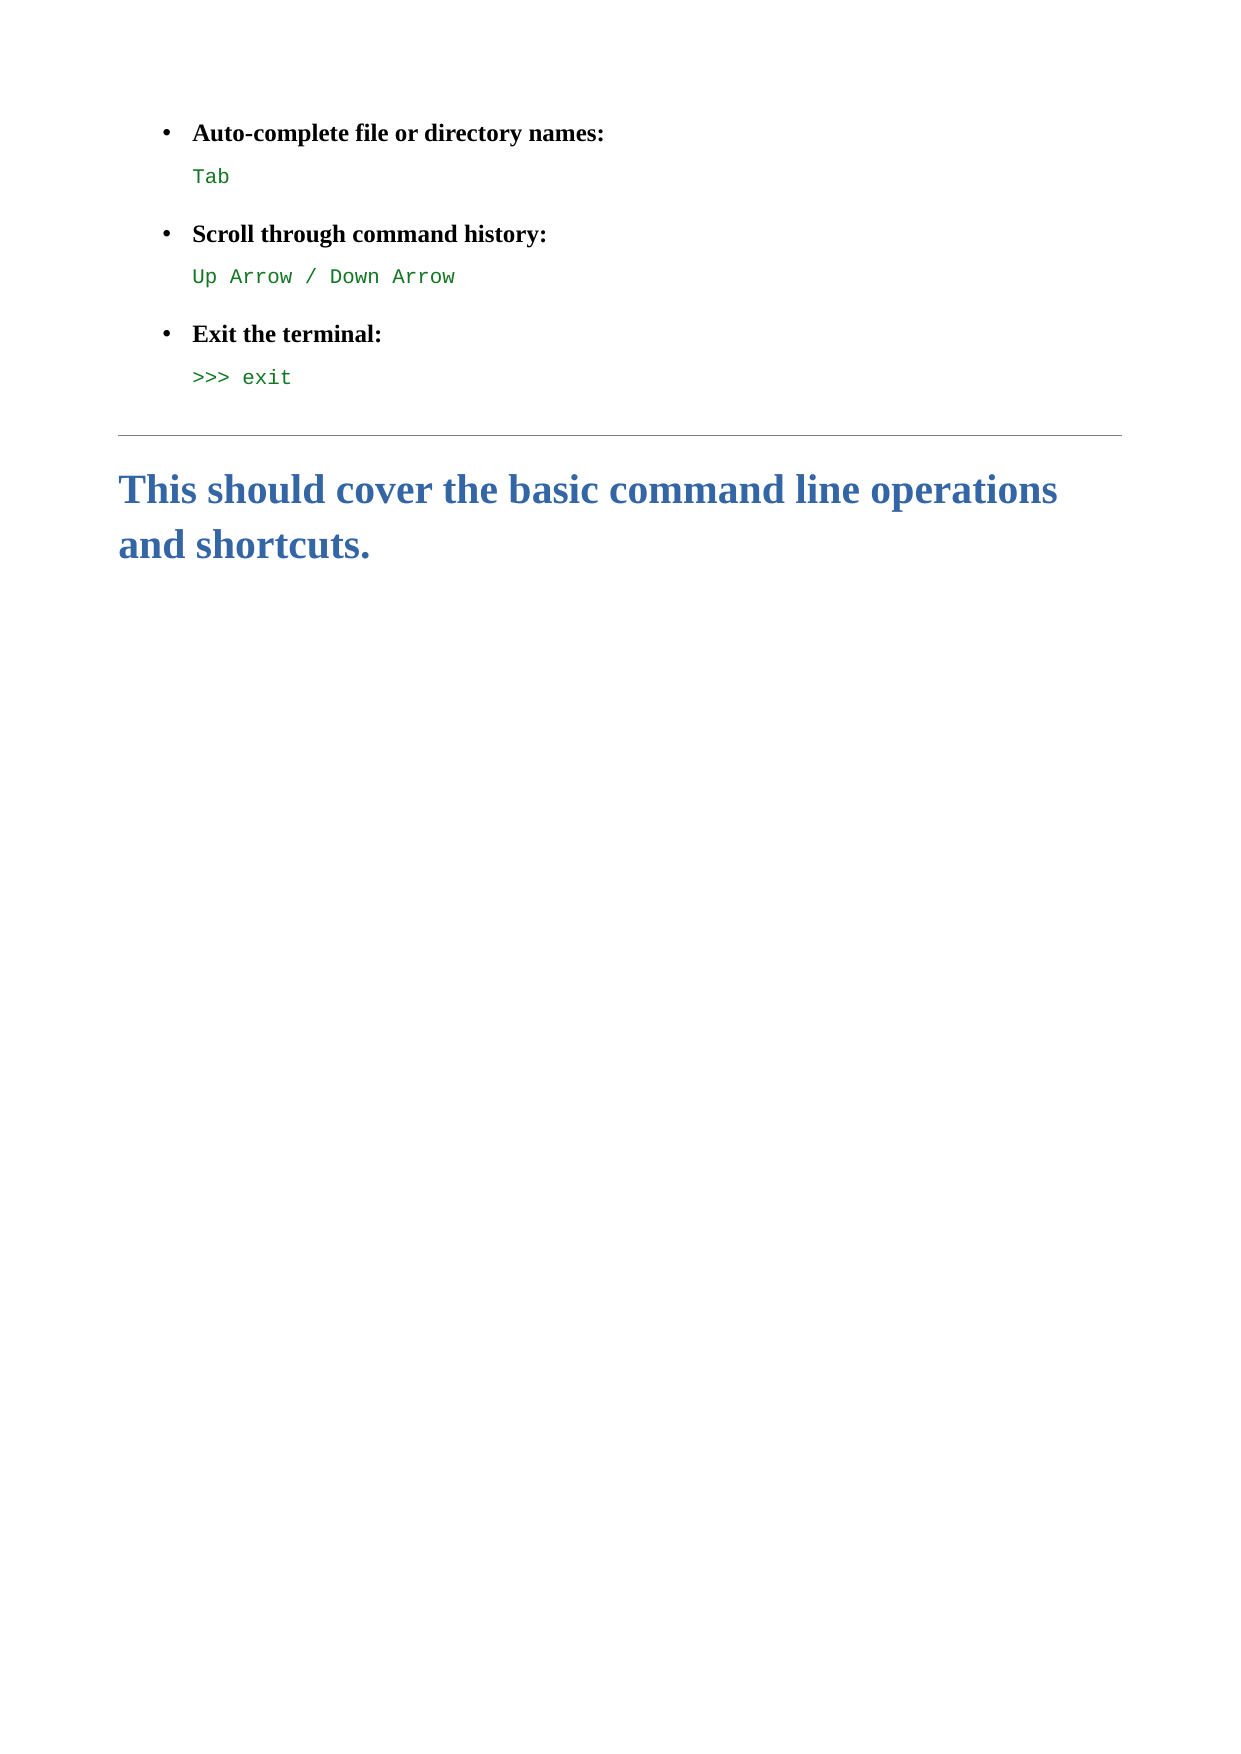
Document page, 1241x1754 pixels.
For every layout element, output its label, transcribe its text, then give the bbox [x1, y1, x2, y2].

text This should cover the basic command line operations and shortcuts. [118, 464, 1122, 568]
list >>> exit [162, 367, 1122, 391]
list Up Arrow / Down Arrow [162, 266, 1122, 290]
list Scroll through command history: [162, 219, 1122, 248]
list Exit the terminal: [162, 319, 1122, 348]
list Auto-complete file or directory names: [162, 118, 1122, 147]
list Tab [162, 166, 1122, 189]
